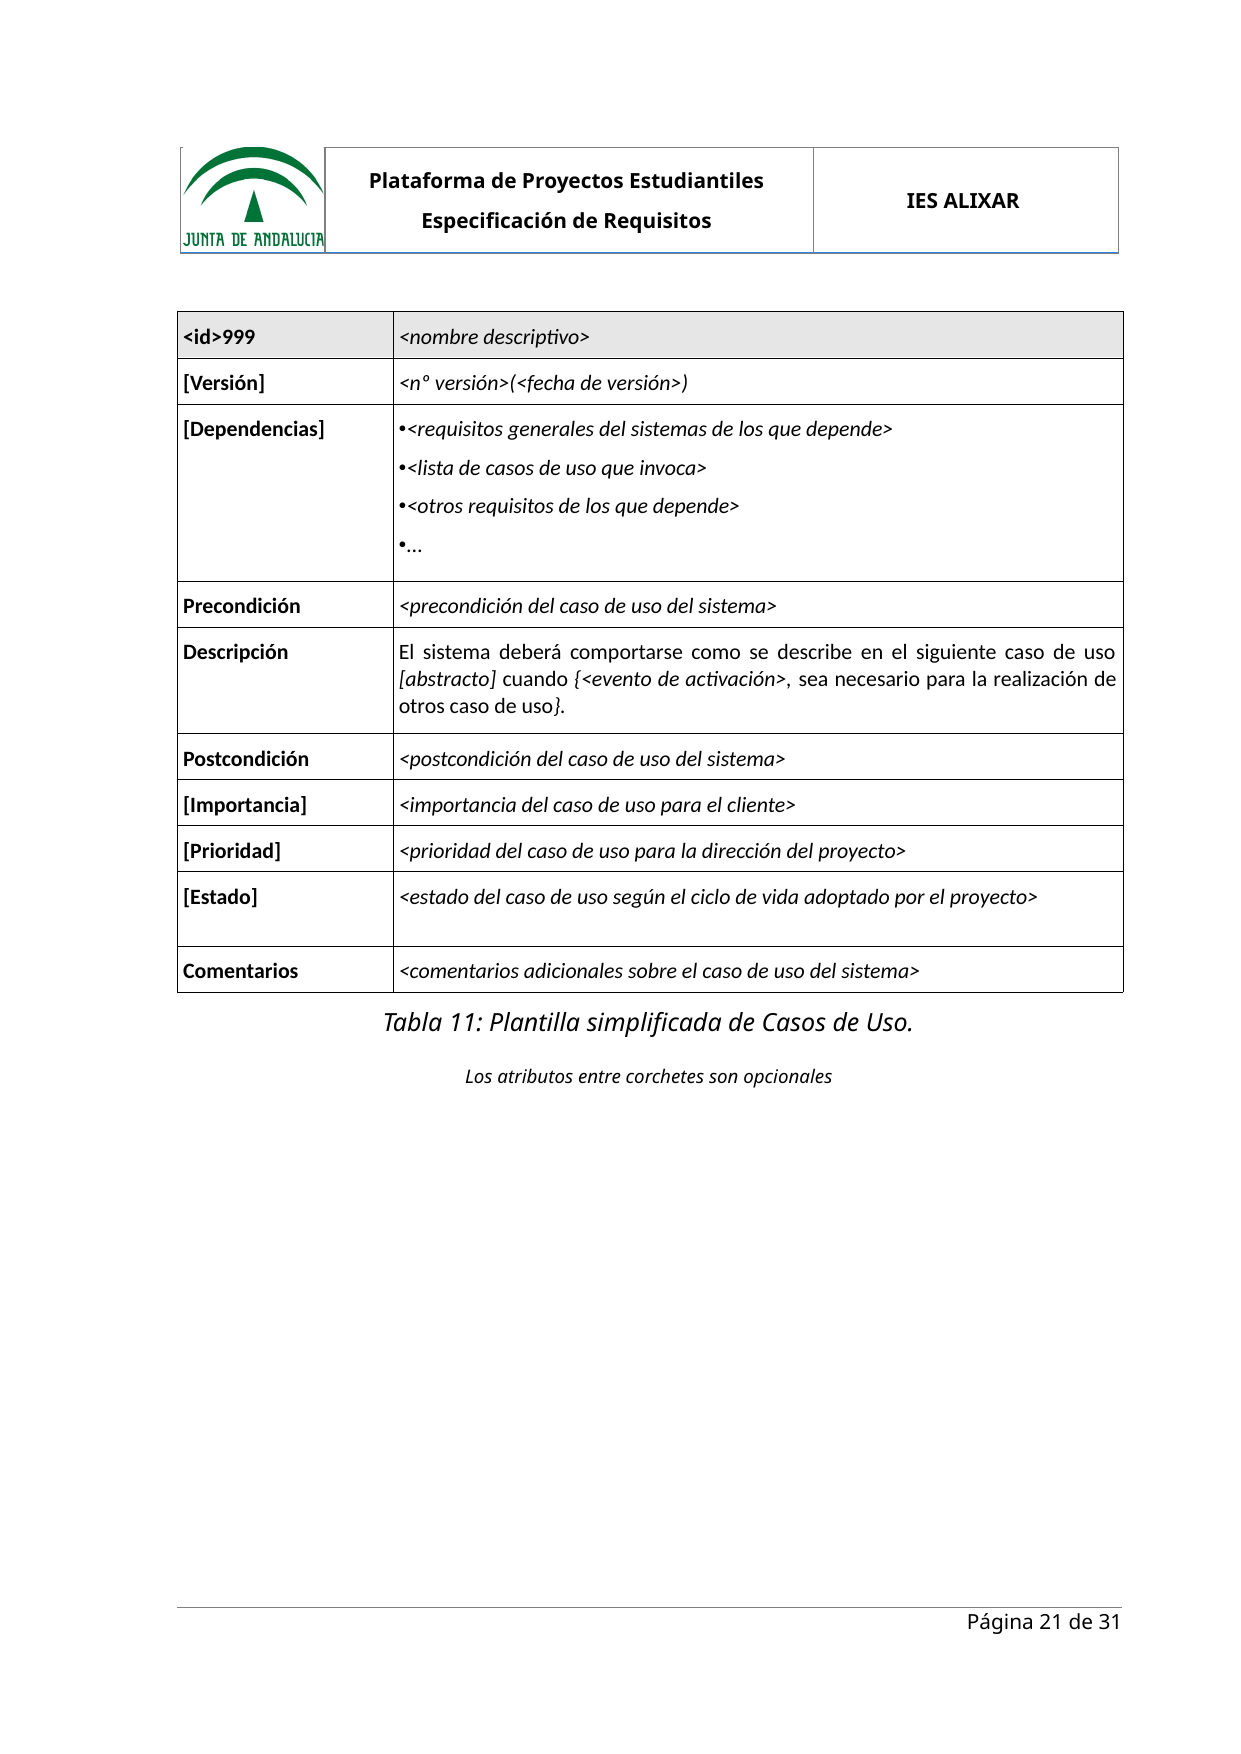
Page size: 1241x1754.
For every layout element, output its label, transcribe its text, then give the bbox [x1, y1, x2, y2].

table_cell <prioridad del caso de uso para la dirección del proyecto> [394, 826, 1123, 871]
table_cell <postcondición del caso de uso del sistema> [394, 734, 1123, 779]
table_cell El sistema deberá comportarse como se describe en el siguiente caso de uso [abstracto] cuando {<evento de activación>, sea necesario para la realización de otros caso de uso}. [394, 628, 1123, 733]
table_cell Precondición [178, 582, 393, 627]
picture [183, 147, 324, 246]
text Tabla 11: Plantilla simplificada de Casos de Uso. [177, 1004, 1122, 1038]
table_cell <estado del caso de uso según el ciclo de vida adoptado por el proyecto> [394, 872, 1123, 946]
table_cell Comentarios [178, 947, 393, 992]
table_cell [Versión] [178, 359, 393, 403]
table_header <nombre descriptivo> [394, 312, 1123, 357]
table_cell <requisitos generales del sistemas de los que depende> <lista de casos de uso que invoca> <otros requisitos de los que depende> ... [394, 405, 1123, 581]
table_cell [Importancia] [178, 780, 393, 825]
table_cell <importancia del caso de uso para el cliente> [394, 780, 1123, 825]
table_cell Descripción [178, 628, 393, 733]
table_cell [Estado] [178, 872, 393, 946]
table_header <id>999 [178, 312, 393, 357]
text Los atributos entre corchetes son opcionales [177, 1063, 1122, 1089]
table_cell <comentarios adicionales sobre el caso de uso del sistema> [394, 947, 1123, 992]
table_cell <precondición del caso de uso del sistema> [394, 582, 1123, 627]
table_cell [Prioridad] [178, 826, 393, 871]
table_cell <nº versión>(<fecha de versión>) [394, 359, 1123, 403]
table_cell [Dependencias] [178, 405, 393, 581]
table_cell Postcondición [178, 734, 393, 779]
